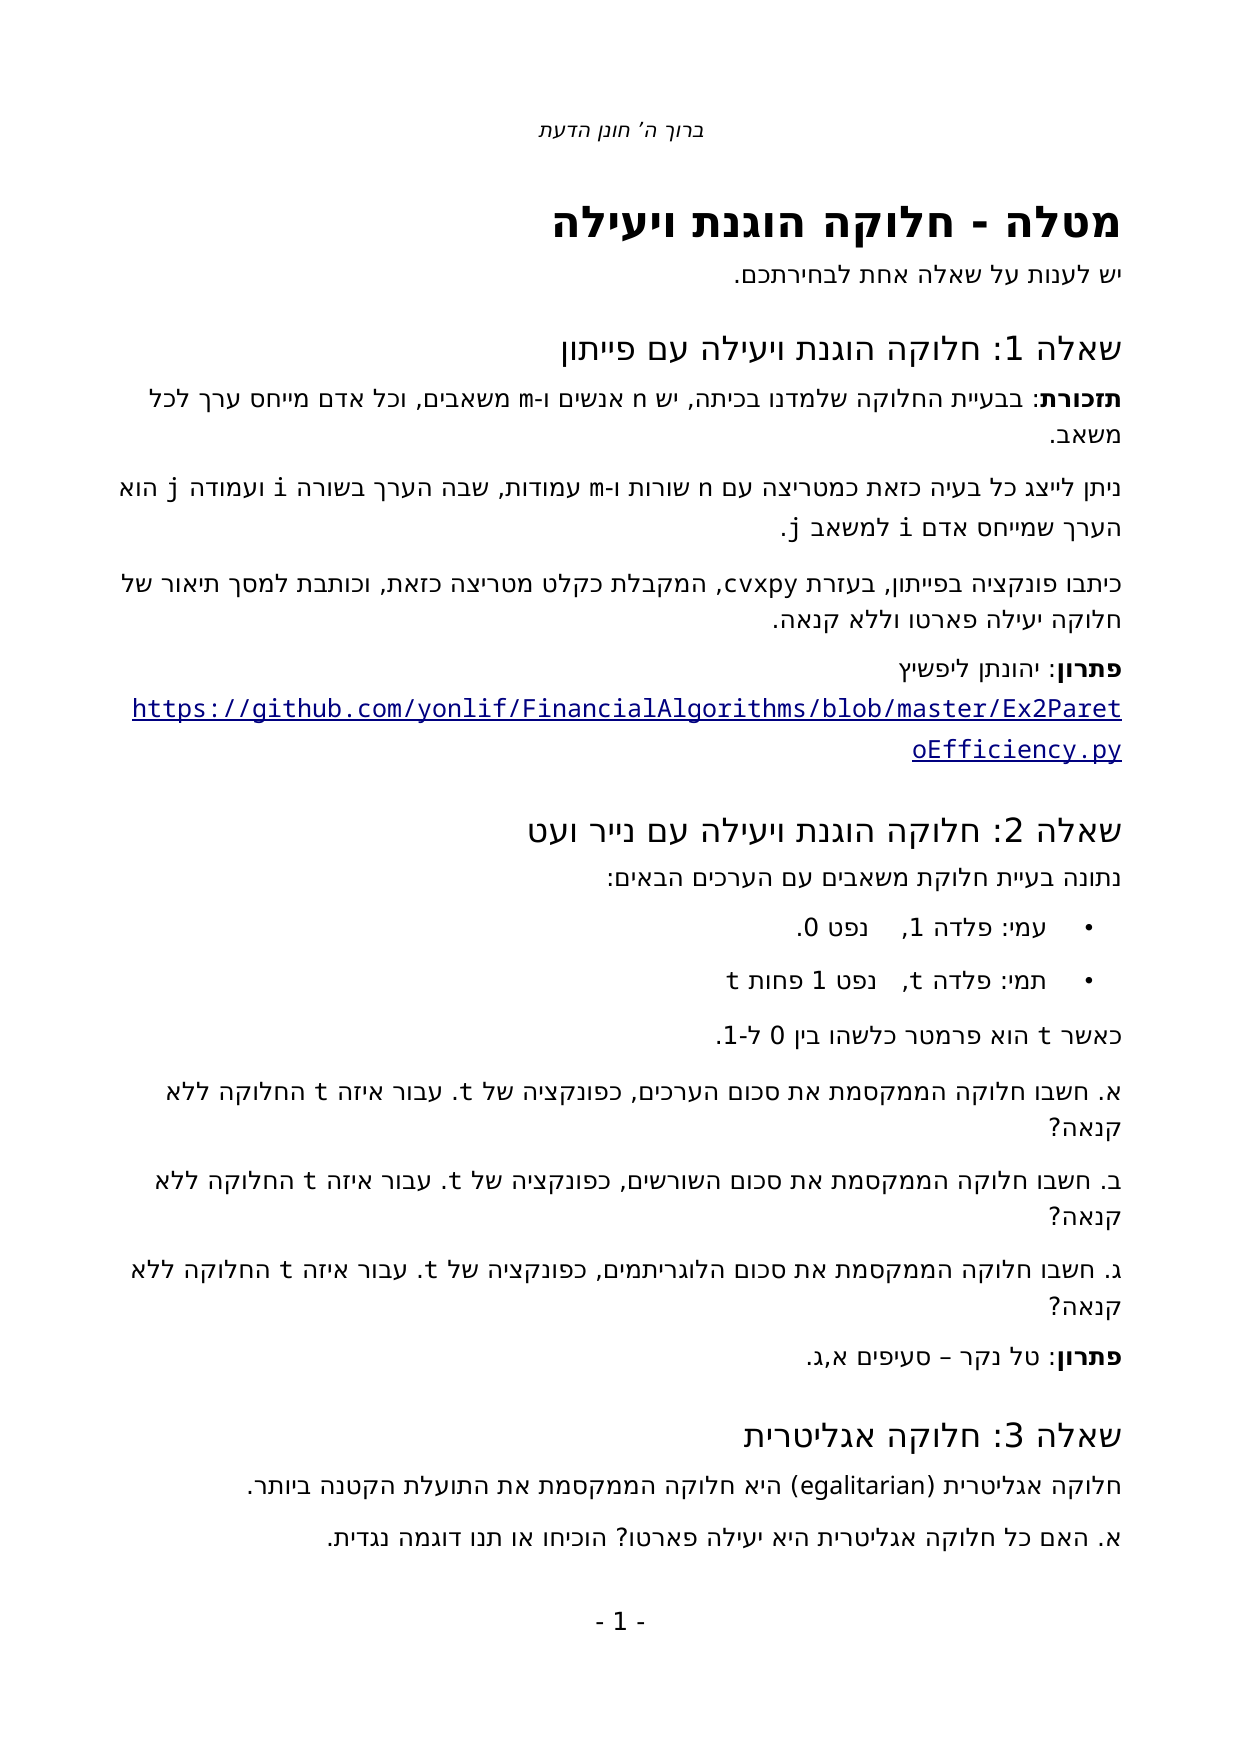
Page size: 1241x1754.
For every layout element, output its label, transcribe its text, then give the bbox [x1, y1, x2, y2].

text תזכורת: בבעיית החלוקה שלמדנו בכיתה, יש n אנשים ו-m משאבים, וכל אדם מייחס ערך לכל משאב. [118, 380, 1122, 449]
text כיתבו פונקציה בפייתון, בעזרת cvxpy, המקבלת כקלט מטריצה כזאת, וכותבת למסך תיאור של חלוקה יעילה פארטו וללא קנאה. [118, 565, 1122, 634]
list עמי: פלדה 1, נפט 0. [118, 913, 1084, 942]
subtitle מטלה - חלוקה הוגנת ויעילה [118, 197, 1122, 248]
text יש לענות על שאלה אחת לבחירתכם. [118, 260, 1122, 289]
text נתונה בעיית חלוקת משאבים עם הערכים הבאים: [118, 863, 1122, 892]
subtitle שאלה 1: חלוקה הוגנת ויעילה עם פייתון [118, 329, 1122, 368]
text א. חשבו חלוקה הממקסמת את סכום הערכים, כפונקציה של t. עבור איזה t החלוקה ללא קנאה? [118, 1073, 1122, 1142]
text חלוקה אגליטרית (egalitarian) היא חלוקה הממקסמת את התועלת הקטנה ביותר. [118, 1468, 1122, 1502]
text א. האם כל חלוקה אגליטרית היא יעילה פארטו? הוכיחו או תנו דוגמה נגדית. [118, 1523, 1122, 1552]
subtitle שאלה 3: חלוקה אגליטרית [118, 1416, 1122, 1455]
subtitle שאלה 2: חלוקה הוגנת ויעילה עם נייר ועט [118, 812, 1122, 851]
text פתרון: טל נקר – סעיפים א,ג. [118, 1342, 1122, 1371]
text ניתן לייצג כל בעיה כזאת כמטריצה עם n שורות ו-m עמודות, שבה הערך בשורה i ועמודה j הוא הערך שמייחס אדם i למשאב j. [118, 470, 1122, 544]
text פתרון: יהונתן ליפשיץ https://github.com/yonlif/FinancialAlgorithms/blob/master/Ex2ParetoEfficiency.py [118, 655, 1122, 766]
text ג. חשבו חלוקה הממקסמת את סכום הלוגריתמים, כפונקציה של t. עבור איזה t החלוקה ללא קנאה? [118, 1252, 1122, 1321]
text כאשר t הוא פרמטר כלשהו בין 0 ל-1. [118, 1018, 1122, 1052]
text ב. חשבו חלוקה הממקסמת את סכום השורשים, כפונקציה של t. עבור איזה t החלוקה ללא קנאה? [118, 1163, 1122, 1232]
list תמי: פלדה t, נפט 1 פחות t [118, 962, 1084, 996]
